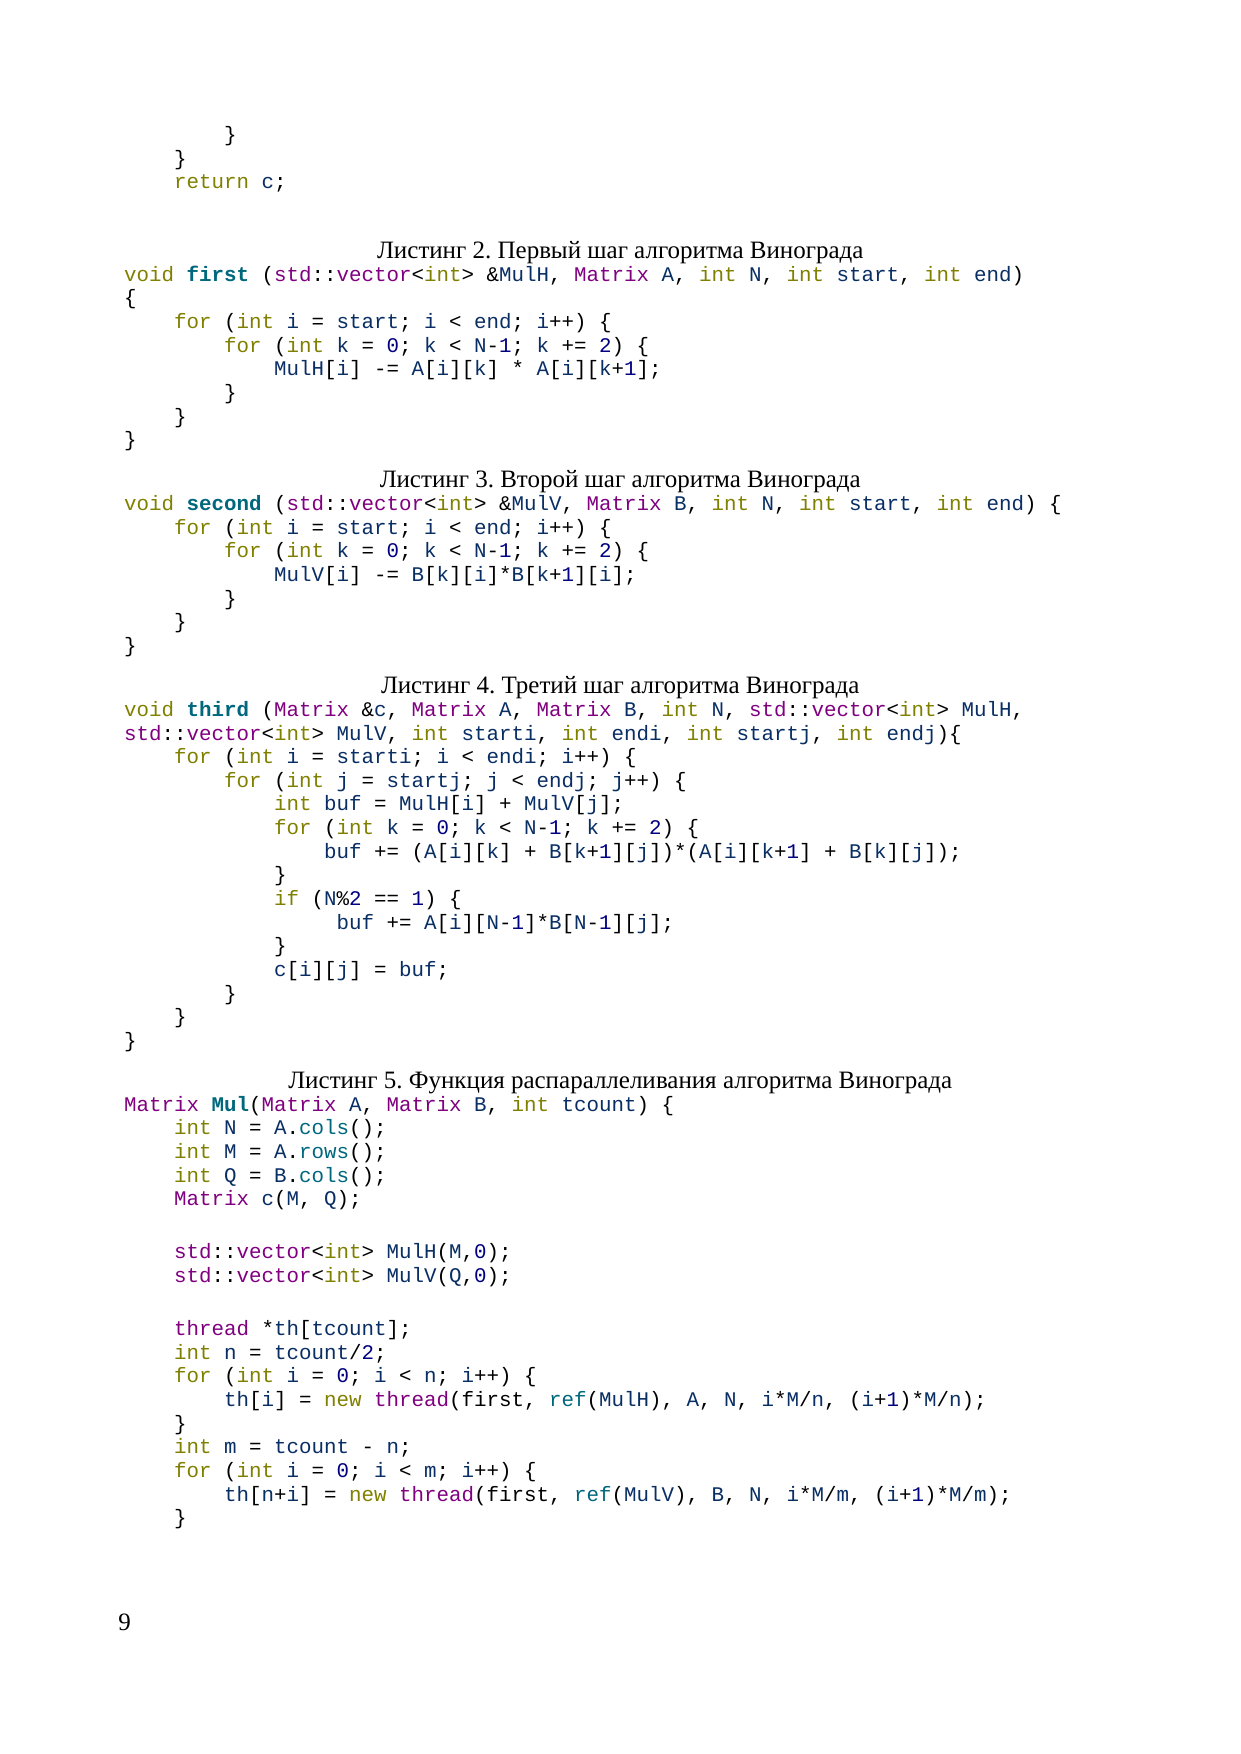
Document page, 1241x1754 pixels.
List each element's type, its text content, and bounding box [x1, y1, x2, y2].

table_cell Листинг 5. Функция распараллеливания алгоритма Винограда Matrix Mul(Matrix A, Matrix B, int tcount) { int N = A.cols(); int M = A.rows(); int Q = B.cols(); Matrix c(M, Q); std::vector<int> MulH(M,0); std::vector<int> MulV(Q,0); thread *th[tcount]; int n = tcount/2; for (int i = 0; i < n; i++) { th[i] = new thread(first, ref(MulH), A, N, i*M/n, (i+1)*M/n); } int m = tcount - n; for (int i = 0; i < m; i++) { th[n+i] = new thread(first, ref(MulV), B, N, i*M/m, (i+1)*M/m); } [118, 1059, 1122, 1566]
table_header } } return c; [118, 118, 1122, 229]
table_cell Листинг 4. Третий шаг алгоритма Винограда void third (Matrix &c, Matrix A, Matrix B, int N, std::vector<int> MulH, std::vector<int> MulV, int starti, int endi, int startj, int endj){ for (int i = starti; i < endi; i++) { for (int j = startj; j < endj; j++) { int buf = MulH[i] + MulV[j]; for (int k = 0; k < N-1; k += 2) { buf += (A[i][k] + B[k+1][j])*(A[i][k+1] + B[k][j]); } if (N%2 == 1) { buf += A[i][N-1]*B[N-1][j]; } c[i][j] = buf; } } } [118, 664, 1122, 1059]
table_cell Листинг 3. Второй шаг алгоритма Винограда void second (std::vector<int> &MulV, Matrix B, int N, int start, int end) { for (int i = start; i < end; i++) { for (int k = 0; k < N-1; k += 2) { MulV[i] -= B[k][i]*B[k+1][i]; } } } [118, 459, 1122, 664]
table_cell Листинг 2. Первый шаг алгоритма Винограда void first (std::vector<int> &MulH, Matrix A, int N, int start, int end) { for (int i = start; i < end; i++) { for (int k = 0; k < N-1; k += 2) { MulH[i] -= A[i][k] * A[i][k+1]; } } } [118, 229, 1122, 459]
